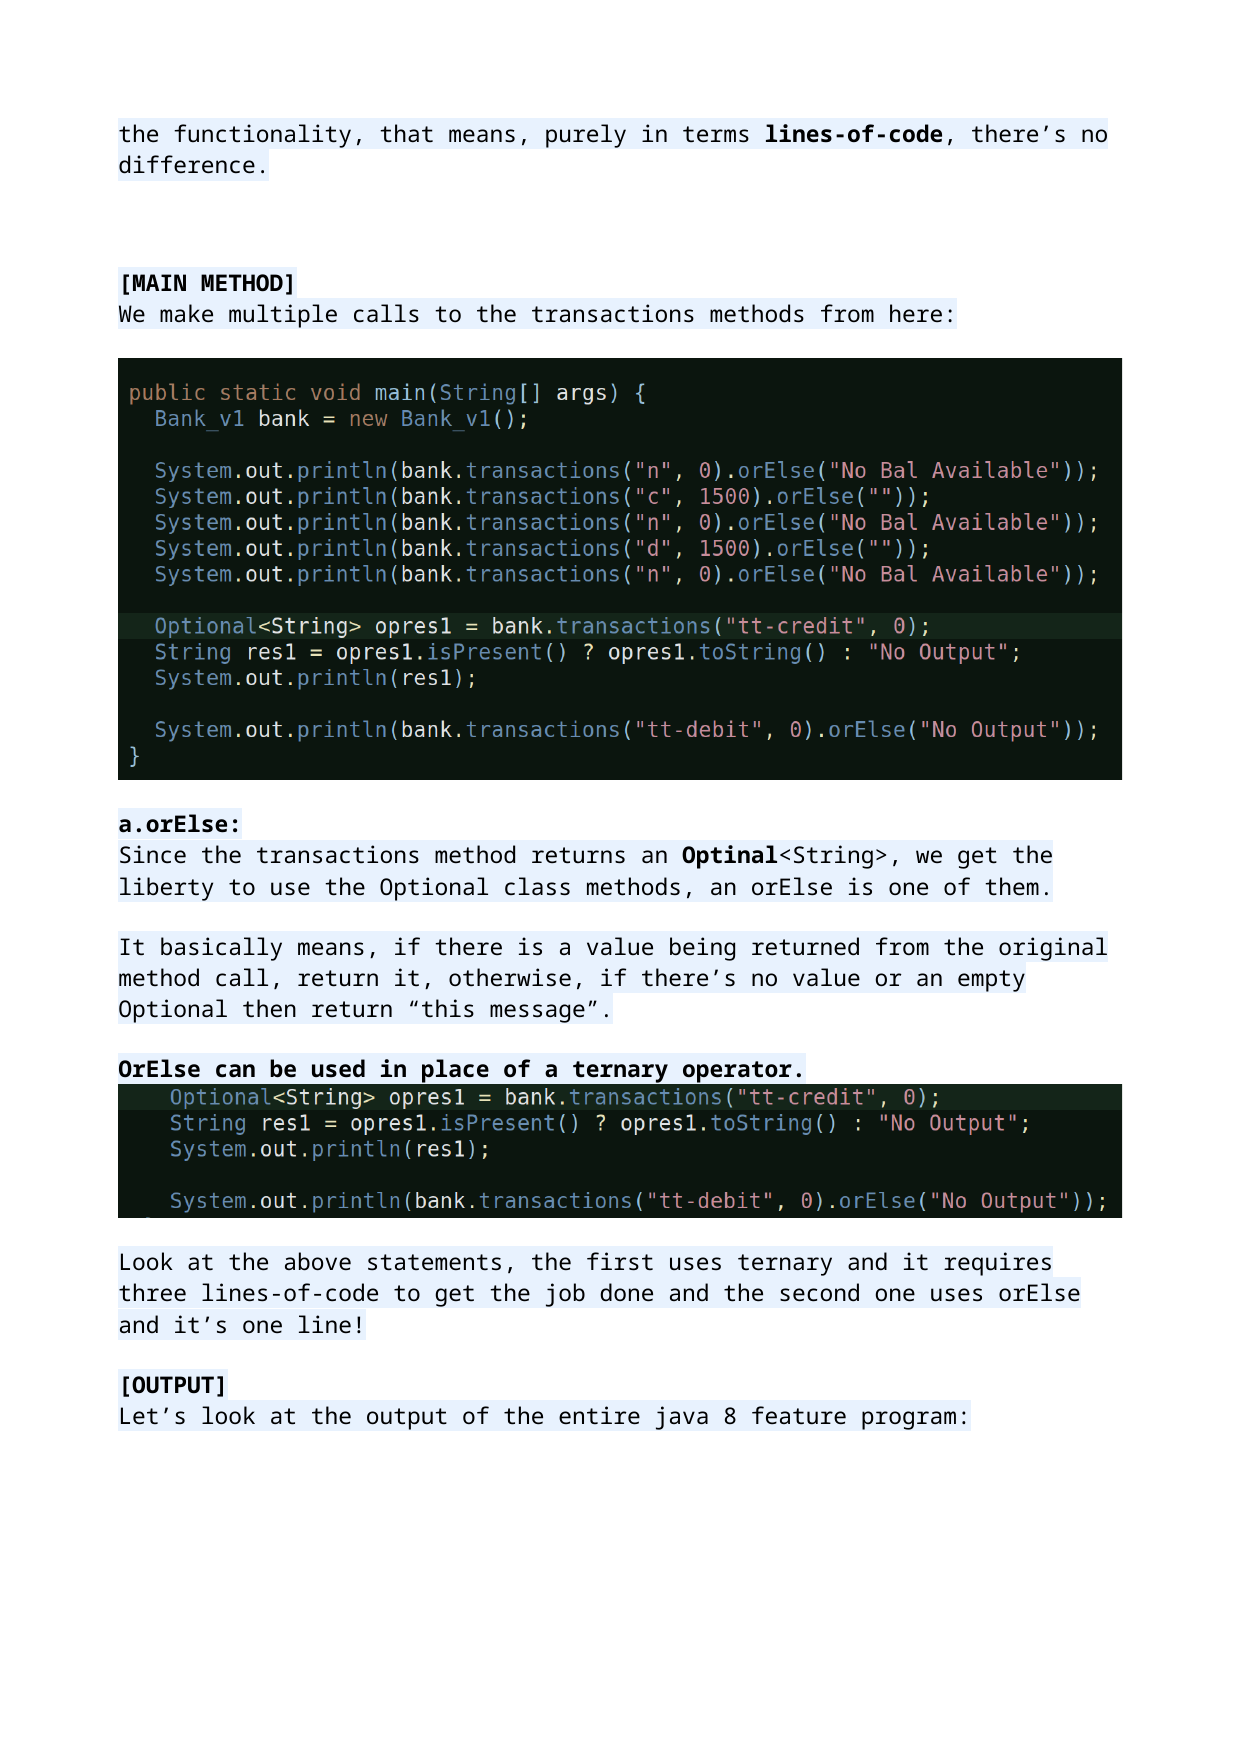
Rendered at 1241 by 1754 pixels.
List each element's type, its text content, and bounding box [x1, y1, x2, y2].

text Since the transactions method returns an Optinal<String>, we get the liberty to use the Optional class methods, an orElse is one of them. [118, 839, 1122, 902]
text We make multiple calls to the transactions methods from here: [118, 298, 1122, 329]
picture [118, 358, 1123, 780]
text OrElse can be used in place of a ternary operator. [118, 1053, 1122, 1084]
text Let’s look at the output of the entire java 8 feature program: [118, 1400, 1122, 1431]
text the functionality, that means, purely in terms lines-of-code, there’s no difference. [118, 118, 1122, 181]
text Look at the above statements, the first uses ternary and it requires three lines-of-code to get the job done and the second one uses orElse and it’s one line! [118, 1246, 1122, 1340]
text [MAIN METHOD] [118, 267, 1122, 298]
text It basically means, if there is a value being returned from the original method call, return it, otherwise, if there’s no value or an empty Optional then return “this message”. [118, 931, 1122, 1024]
text [OUTPUT] [118, 1368, 1122, 1400]
picture [118, 1084, 1123, 1218]
text a.orElse: [118, 808, 1122, 839]
